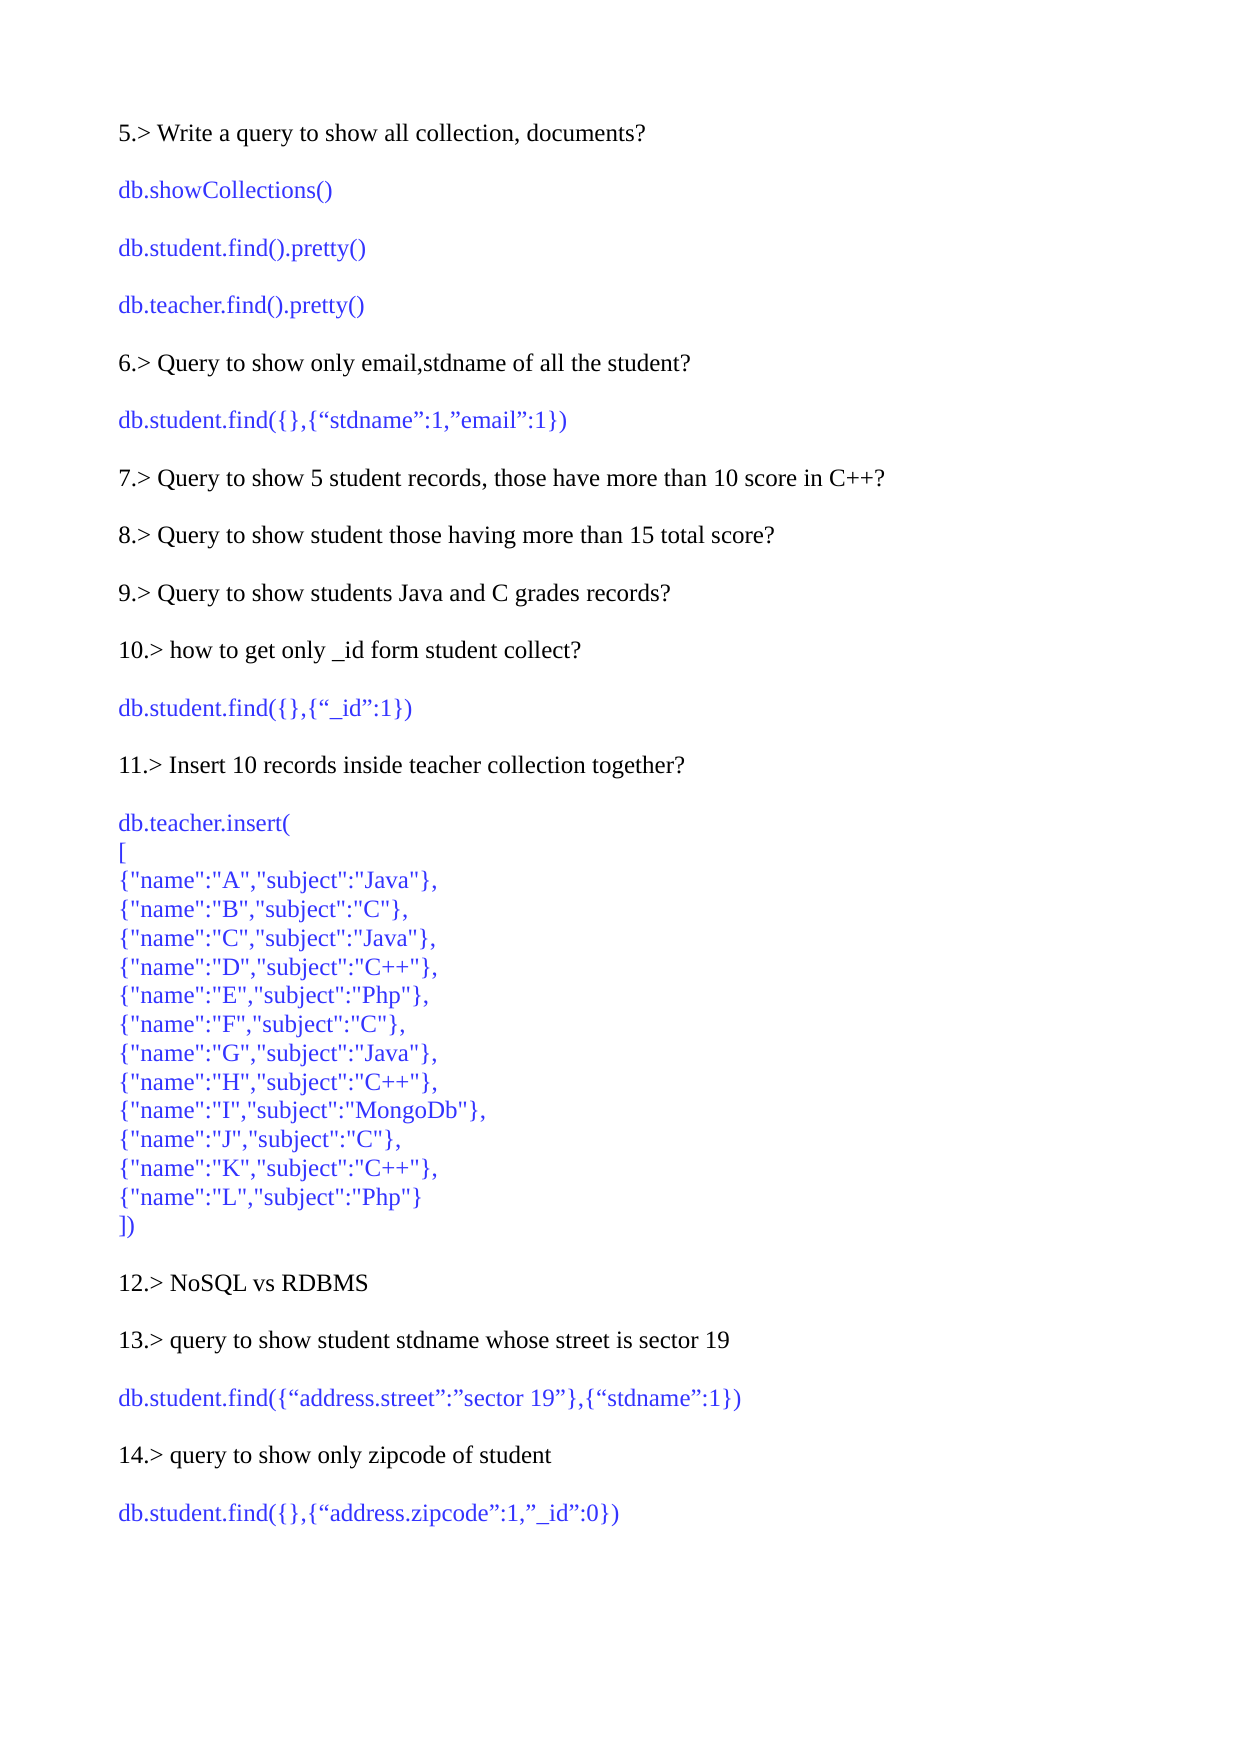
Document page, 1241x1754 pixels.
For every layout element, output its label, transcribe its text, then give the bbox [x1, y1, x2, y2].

text db.student.find().pretty() [118, 233, 1122, 262]
text 10.> how to get only _id form student collect? [118, 636, 1122, 664]
text db.student.find({“address.street”:”sector 19”},{“stdname”:1}) [118, 1383, 1122, 1412]
text db.student.find({},{“stdname”:1,”email”:1}) [118, 406, 1122, 434]
text ]) [118, 1211, 1122, 1239]
text {"name":"E","subject":"Php"}, [118, 981, 1122, 1009]
text 5.> Write a query to show all collection, documents? [118, 118, 1122, 147]
text db.student.find({},{“address.zipcode”:1,”_id”:0}) [118, 1498, 1122, 1527]
text db.teacher.find().pretty() [118, 291, 1122, 319]
text {"name":"F","subject":"C"}, [118, 1009, 1122, 1038]
text 8.> Query to show student those having more than 15 total score? [118, 521, 1122, 549]
text {"name":"G","subject":"Java"}, [118, 1038, 1122, 1067]
text {"name":"C","subject":"Java"}, [118, 923, 1122, 952]
text {"name":"H","subject":"C++"}, [118, 1067, 1122, 1096]
text 12.> NoSQL vs RDBMS [118, 1268, 1122, 1297]
text {"name":"J","subject":"C"}, [118, 1124, 1122, 1153]
text {"name":"A","subject":"Java"}, [118, 866, 1122, 894]
text 14.> query to show only zipcode of student [118, 1441, 1122, 1469]
text 6.> Query to show only email,stdname of all the student? [118, 348, 1122, 377]
text {"name":"D","subject":"C++"}, [118, 952, 1122, 981]
text {"name":"K","subject":"C++"}, [118, 1153, 1122, 1182]
text {"name":"B","subject":"C"}, [118, 894, 1122, 923]
text {"name":"L","subject":"Php"} [118, 1182, 1122, 1211]
text db.student.find({},{“_id”:1}) [118, 693, 1122, 722]
text 11.> Insert 10 records inside teacher collection together? [118, 751, 1122, 779]
text db.teacher.insert( [118, 808, 1122, 837]
text 7.> Query to show 5 student records, those have more than 10 score in C++? [118, 463, 1122, 492]
text db.showCollections() [118, 176, 1122, 204]
text 13.> query to show student stdname whose street is sector 19 [118, 1326, 1122, 1354]
text [ [118, 837, 1122, 866]
text {"name":"I","subject":"MongoDb"}, [118, 1096, 1122, 1124]
text 9.> Query to show students Java and C grades records? [118, 578, 1122, 607]
